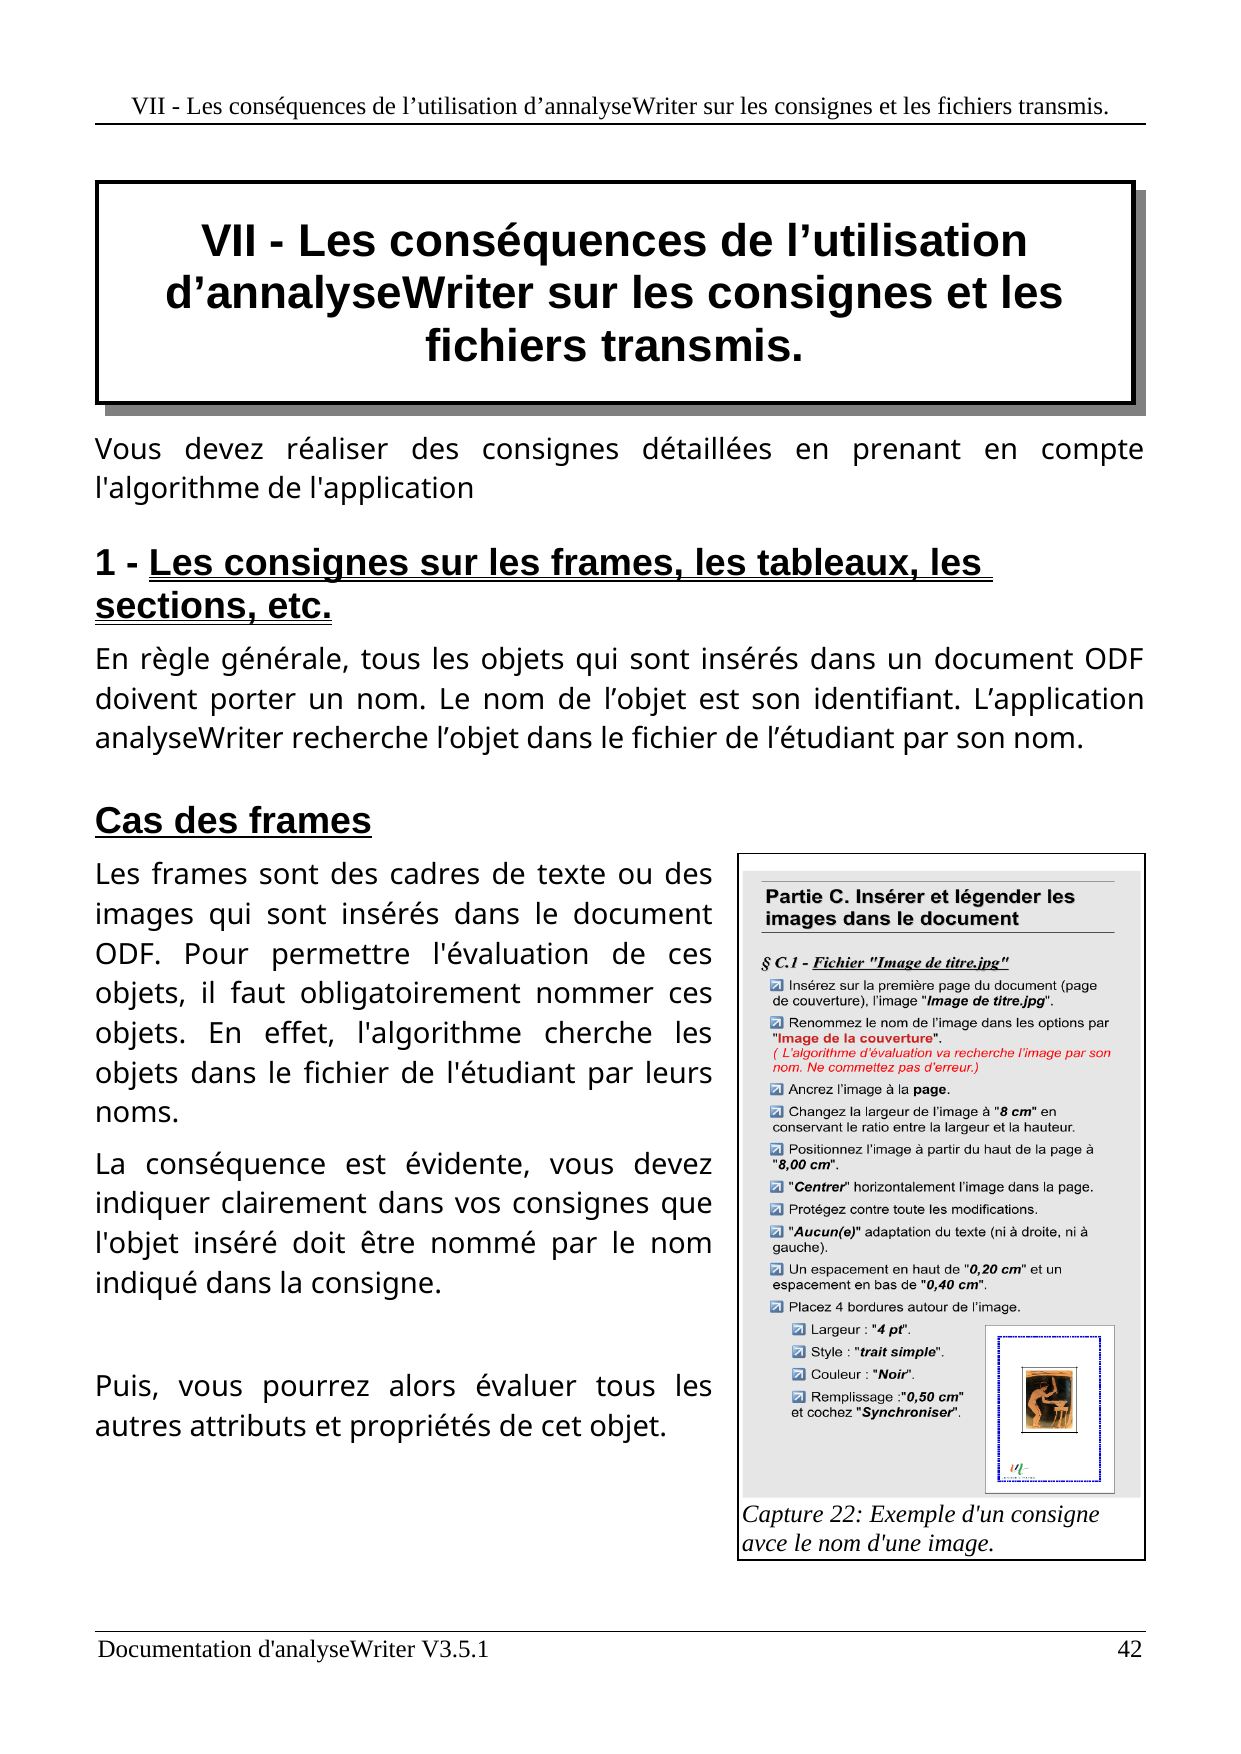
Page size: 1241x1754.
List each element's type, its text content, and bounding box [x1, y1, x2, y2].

text La conséquence est évidente, vous devez indiquer clairement dans vos consignes que l'objet inséré doit être nommé par le nom indiqué dans la consigne. [94, 1143, 737, 1302]
subtitle Les conséquences de l’utilisation d’annalyseWriter sur les consignes et les fichiers transmis. [99, 184, 1131, 401]
text Capture 22: Exemple d'un consigne avce le nom d'une image. [742, 1499, 1141, 1556]
text Les frames sont des cadres de texte ou des images qui sont insérés dans le document ODF. Pour permettre l'évaluation de ces objets, il faut obligatoirement nommer ces objets. En effet, l'algorithme cherche les objets dans le fichier de l'étudiant par leurs noms. [94, 852, 1145, 1131]
subtitle Cas des frames [94, 799, 1146, 842]
picture [741, 869, 1142, 1499]
text Vous devez réaliser des consignes détaillées en prenant en compte l'algorithme de l'application [94, 428, 1146, 507]
text [739, 854, 1144, 1559]
text Puis, vous pourrez alors évaluer tous les autres attributs et propriétés de cet objet. [94, 1365, 737, 1444]
text En règle générale, tous les objets qui sont insérés dans un document ODF doivent porter un nom. Le nom de l’objet est son identifiant. L’application analyseWriter recherche l’objet dans le fichier de l’étudiant par son nom. [94, 638, 1146, 757]
subtitle Les consignes sur les frames, les tableaux, les sections, etc. [94, 540, 1146, 626]
